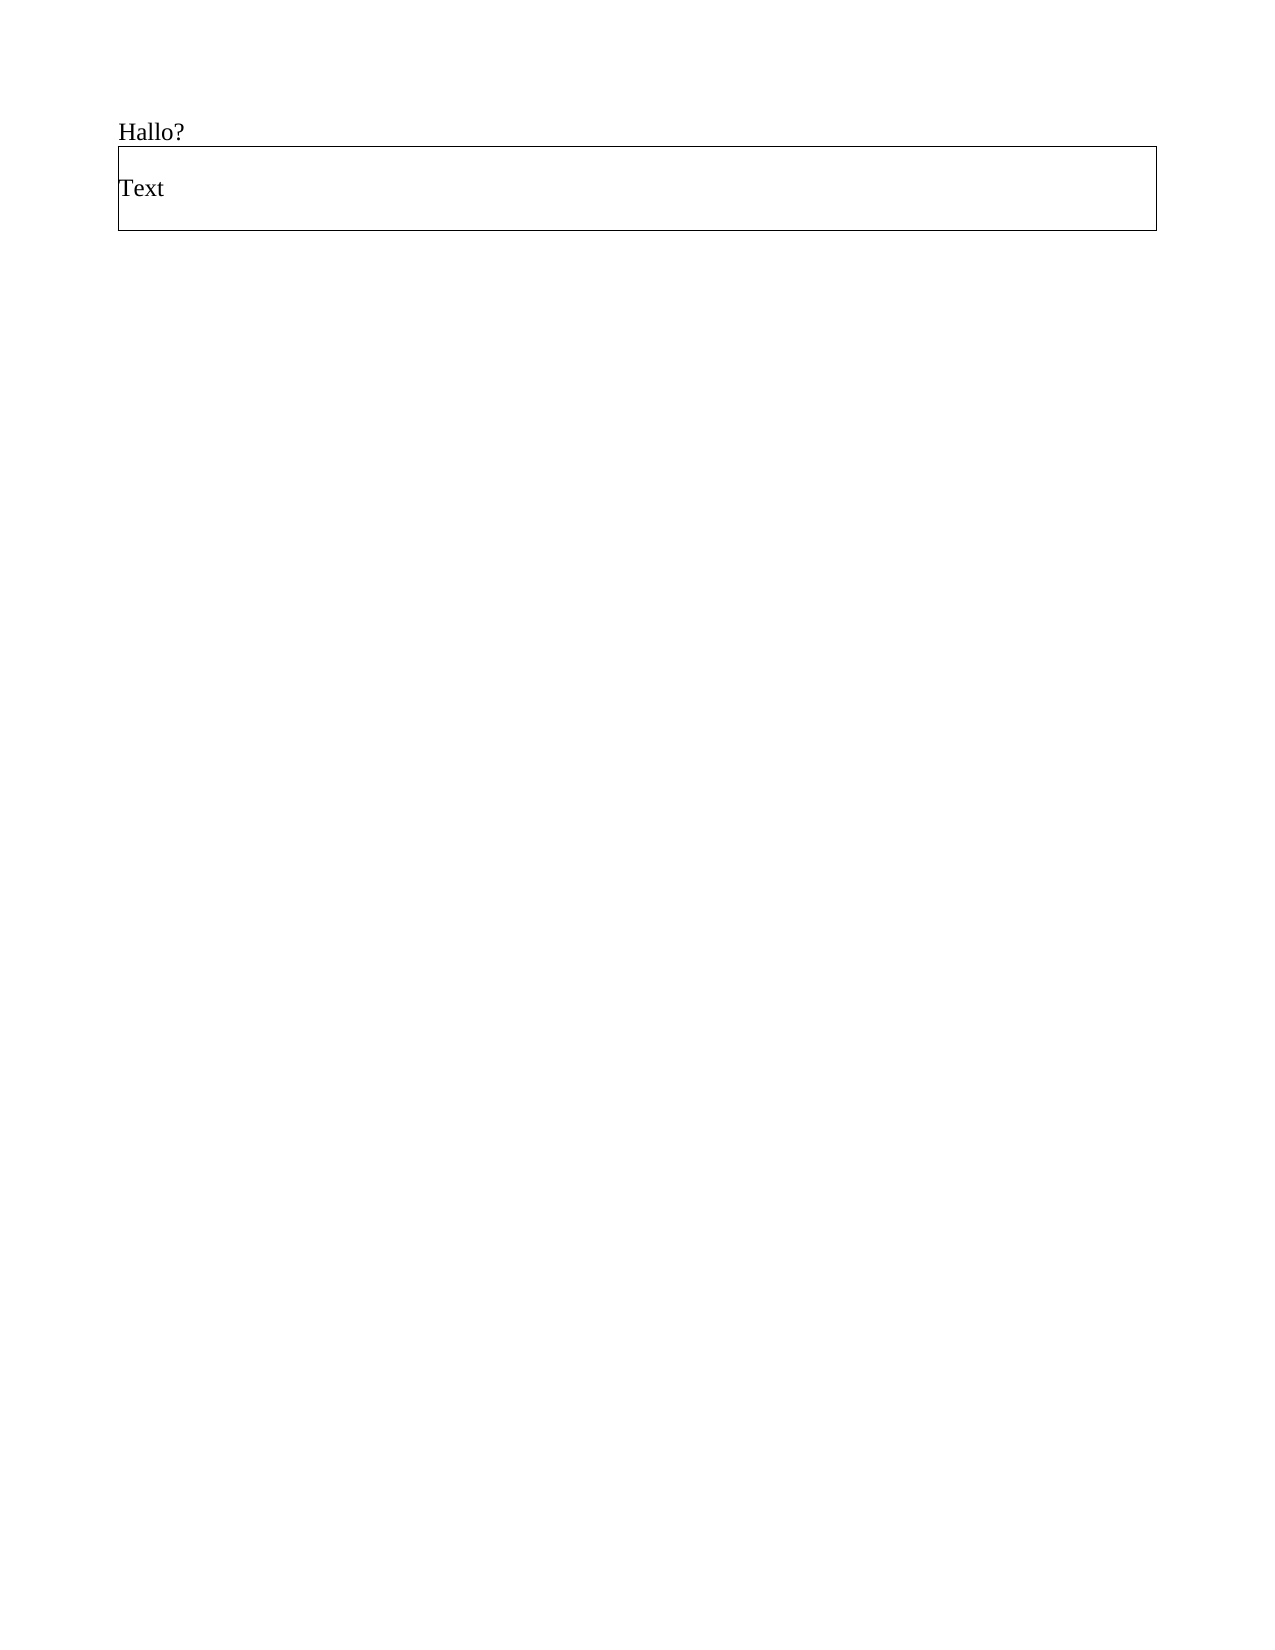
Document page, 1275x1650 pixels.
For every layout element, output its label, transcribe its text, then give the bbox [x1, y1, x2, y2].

table_header Text [119, 147, 1156, 230]
text Hallo? [118, 118, 1157, 146]
